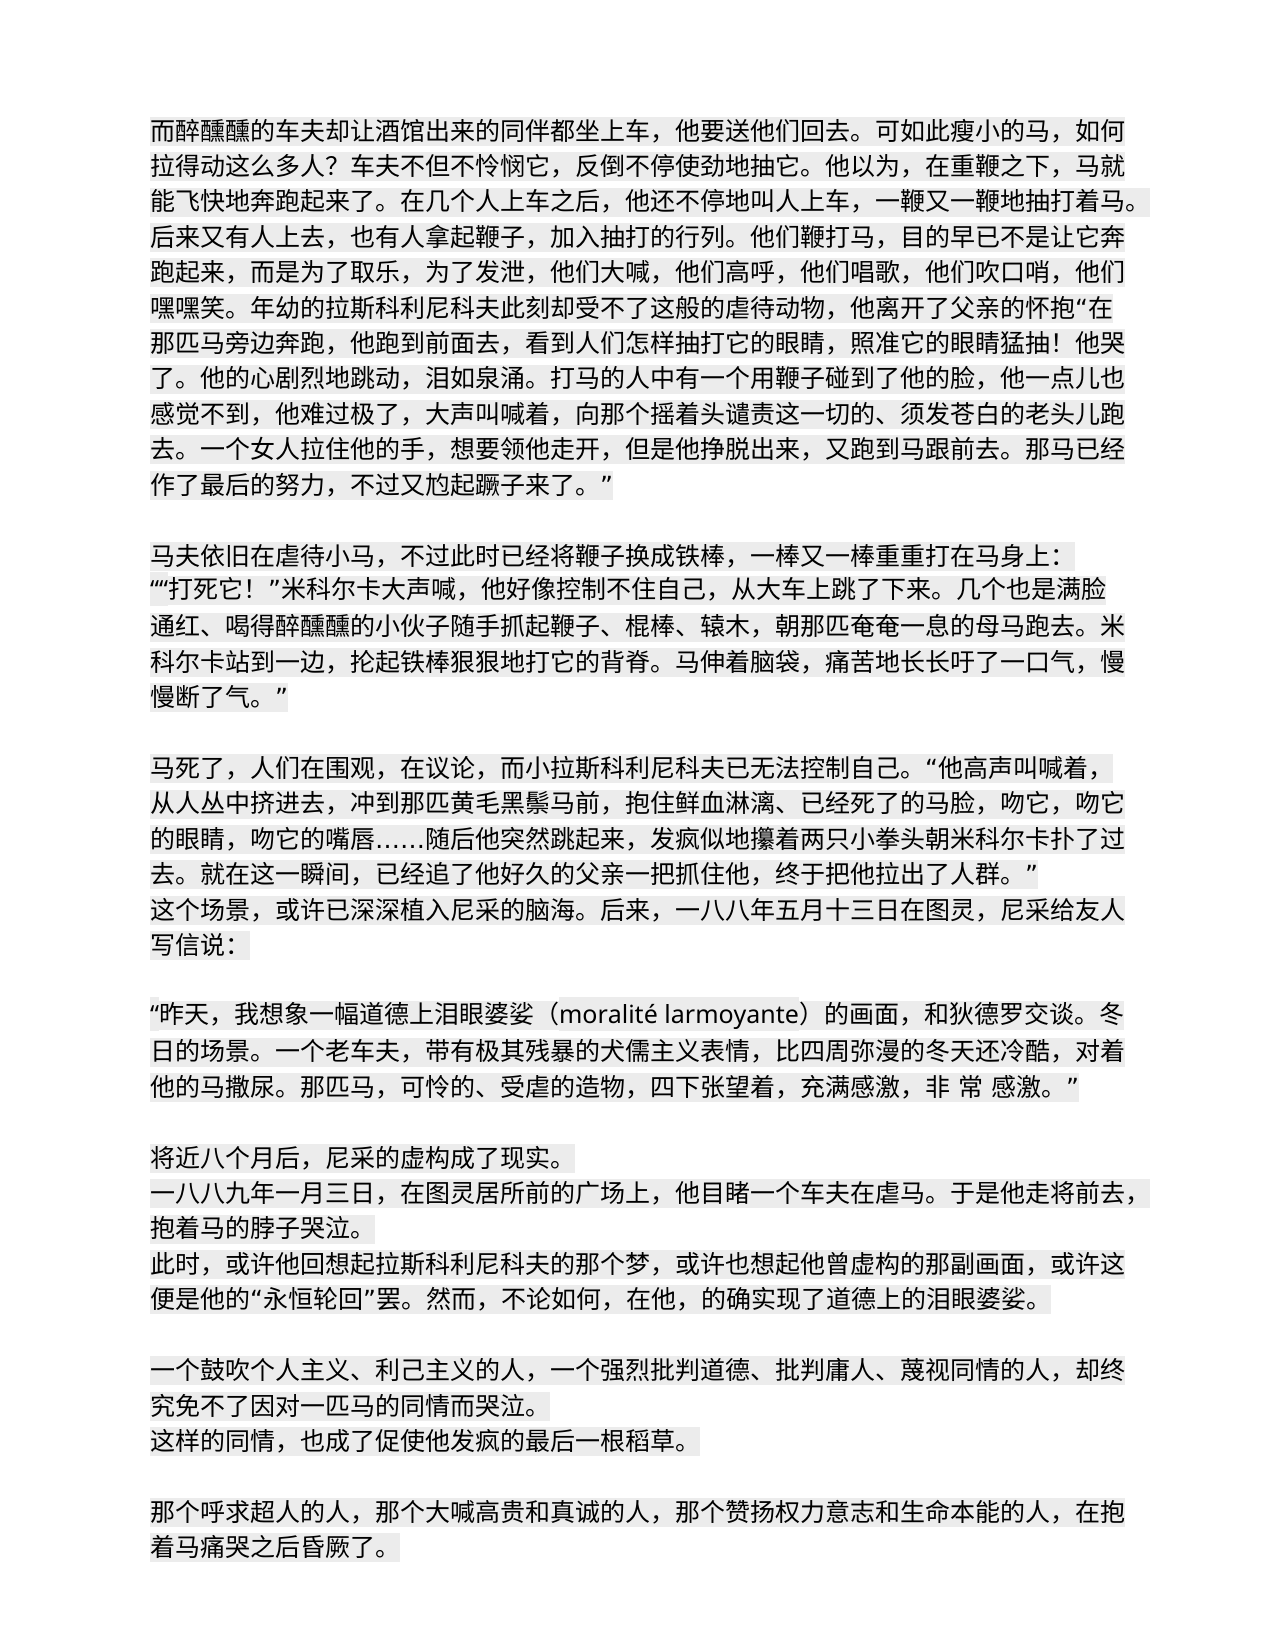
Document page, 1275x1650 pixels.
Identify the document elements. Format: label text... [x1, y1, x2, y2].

text 作者：Franz 链接：https://bit.ly/2YbNku7 来源：知乎 一八八七年，二月二十三日，尼采在致友人的信中写道： “几周前，我甚至连陀思妥耶夫斯基的名字都不知道——我这个无知的人，竟然不看点“日报”！在书店的偶然把翻，恰巧让《地下室手记》的法文译本映入眼帘（同样如此偶然的是，我二十一岁遇到叔本华，三十五岁遇到司汤达！）亲和性本能（或者我该如何称之？）呼之欲出，我极度狂喜：我必须回顾一下我知道司汤达《红与黑》的时候，以便我想起同样的喜悦。（是两篇小说，第一篇在根本上是一章音乐；第二篇是心理学的天才绝作，一种对“认识你自己”的自嘲）。” 在发疯的前两年，尼采于偶然中知道刚去世几年的陀思妥耶夫斯基。读了《地下室手记》后，他便如痴如醉地迷上了后者，于他，陀思妥耶夫斯基如同叔本华、如同司汤达，是让他惊叹的人。一个孤独的行者，在偶然中遇到知音，该是何等喜悦！何等快活！虽难以言表，却禁不住又要言表。于是，尼采继续读陀思妥耶夫斯基，并在自己的书中多加赞誉。也正是靠着尼采的多番美誉，陀思妥耶夫斯基迅速在德国得到关注，获得认可。 说起陀思妥耶夫斯基，不得不想起他的代表作《罪与罚》。里面诸多深刻入微的心理描写，无疑正中尼采的下怀。因为尼采总喜欢自称心理学家，而且还认为自己才是真正的心理学家。在《罪与罚》中，主人公拉斯科利尼科夫做过一个可怕的梦。他梦见自己回到童年，大概六七岁时，和父亲一道于一个节日的傍晚在小城里散步。这时，他们看到一辆满载货物的大车却被一匹小母马拉着： “可现在，真是怪事，这么大的一辆大车上套着的却是一匹庄稼人养的、又瘦又小、黄毛黑鬃的驽马，他常常看到，像这样的马有时拚命用力拉着满载木柴或干草的高大的大车，尤其是当大车陷进泥泞或车辙里的时候，庄稼人总是用鞭子狠狠地抽它，打得那么痛，有时鞭子劈头盖脸地打下来，甚至打到它的眼睛上，他那么同情、那么怜悯地看着这可怕的景象，几乎要哭出来，这时妈妈总是拉着他离开小窗子。” 而醉醺醺的车夫却让酒馆出来的同伴都坐上车，他要送他们回去。可如此瘦小的马，如何拉得动这么多人？车夫不但不怜悯它，反倒不停使劲地抽它。他以为，在重鞭之下，马就能飞快地奔跑起来了。在几个人上车之后，他还不停地叫人上车，一鞭又一鞭地抽打着马。后来又有人上去，也有人拿起鞭子，加入抽打的行列。他们鞭打马，目的早已不是让它奔跑起来，而是为了取乐，为了发泄，他们大喊，他们高呼，他们唱歌，他们吹口哨，他们嘿嘿笑。年幼的拉斯科利尼科夫此刻却受不了这般的虐待动物，他离开了父亲的怀抱“在那匹马旁边奔跑，他跑到前面去，看到人们怎样抽打它的眼睛，照准它的眼睛猛抽！他哭了。他的心剧烈地跳动，泪如泉涌。打马的人中有一个用鞭子碰到了他的脸，他一点儿也感觉不到，他难过极了，大声叫喊着，向那个摇着头谴责这一切的、须发苍白的老头儿跑去。一个女人拉住他的手，想要领他走开，但是他挣脱出来，又跑到马跟前去。那马已经作了最后的努力，不过又尥起蹶子来了。” 马夫依旧在虐待小马，不过此时已经将鞭子换成铁棒，一棒又一棒重重打在马身上： ““打死它！”米科尔卡大声喊，他好像控制不住自己，从大车上跳了下来。几个也是满脸通红、喝得醉醺醺的小伙子随手抓起鞭子、棍棒、辕木，朝那匹奄奄一息的母马跑去。米科尔卡站到一边，抡起铁棒狠狠地打它的背脊。马伸着脑袋，痛苦地长长吁了一口气，慢慢断了气。” 马死了，人们在围观，在议论，而小拉斯科利尼科夫已无法控制自己。“他高声叫喊着，从人丛中挤进去，冲到那匹黄毛黑鬃马前，抱住鲜血淋漓、已经死了的马脸，吻它，吻它的眼睛，吻它的嘴唇……随后他突然跳起来，发疯似地攥着两只小拳头朝米科尔卡扑了过去。就在这一瞬间，已经追了他好久的父亲一把抓住他，终于把他拉出了人群。” 这个场景，或许已深深植入尼采的脑海。后来，一八八年五月十三日在图灵，尼采给友人写信说： “昨天，我想象一幅道德上泪眼婆娑（moralité larmoyante）的画面，和狄德罗交谈。冬日的场景。一个老车夫，带有极其残暴的犬儒主义表情，比四周弥漫的冬天还冷酷，对着他的马撒尿。那匹马，可怜的、受虐的造物，四下张望着，充满感激，非 常 感激。” 将近八个月后，尼采的虚构成了现实。 一八八九年一月三日，在图灵居所前的广场上，他目睹一个车夫在虐马。于是他走将前去，抱着马的脖子哭泣。 此时，或许他回想起拉斯科利尼科夫的那个梦，或许也想起他曾虚构的那副画面，或许这便是他的“永恒轮回”罢。然而，不论如何，在他，的确实现了道德上的泪眼婆娑。 一个鼓吹个人主义、利己主义的人，一个强烈批判道德、批判庸人、蔑视同情的人，却终究免不了因对一匹马的同情而哭泣。 这样的同情，也成了促使他发疯的最后一根稻草。 那个呼求超人的人，那个大喊高贵和真诚的人，那个赞扬权力意志和生命本能的人，在抱着马痛哭之后昏厥了。 从此，他便告别了这个冷眼待他的世界。 一个内心脆弱的人，才会不时要求自己应像犬儒那样，以大笑来抵抗自己的多愁善感，来抵抗自己的抑郁忧伤。 一个心灵沉重的人，才会希望自己带着脚镣起舞、翩翩飞翔，而且要脱下衣服，赤裸地面对世界，大叫、欢呼和狂吠。冬日的严寒、世界的冷漠，终究战胜了他脸上的大笑。随着内心深处的同情被激起，他哭了。眼泪过后，在绝望中他毅然决然地告别了世界。 那个大白天打着灯笼在集市上高呼“上帝死了”的狂人，无人理解且受人嘲笑，最后愤而扯碎灯笼离去。这是人性的，太人性的？不，快乐的科学还未到来。 那是极度的孤独，那是无尽的冰川，暗夜弥漫，曙光何在？而生命的漫游者，一生唯有同其影子交谈。当日薄西山，就连那影子也要离其而去，这又何等凄凉！何等悲惨！ 哲学家诗人荷尔德林后来疯了，诗人哲学家尼采最终也疯了，也许这就是宿命吧。 在生命挣扎了十一个年头后，这位自由精神，虽随着旧世纪的终结而逝去，却开启了另一个崭新的百年。 那一天，是一九零零年八月二十五日，在魏玛。 [150, 75, 1125, 1562]
